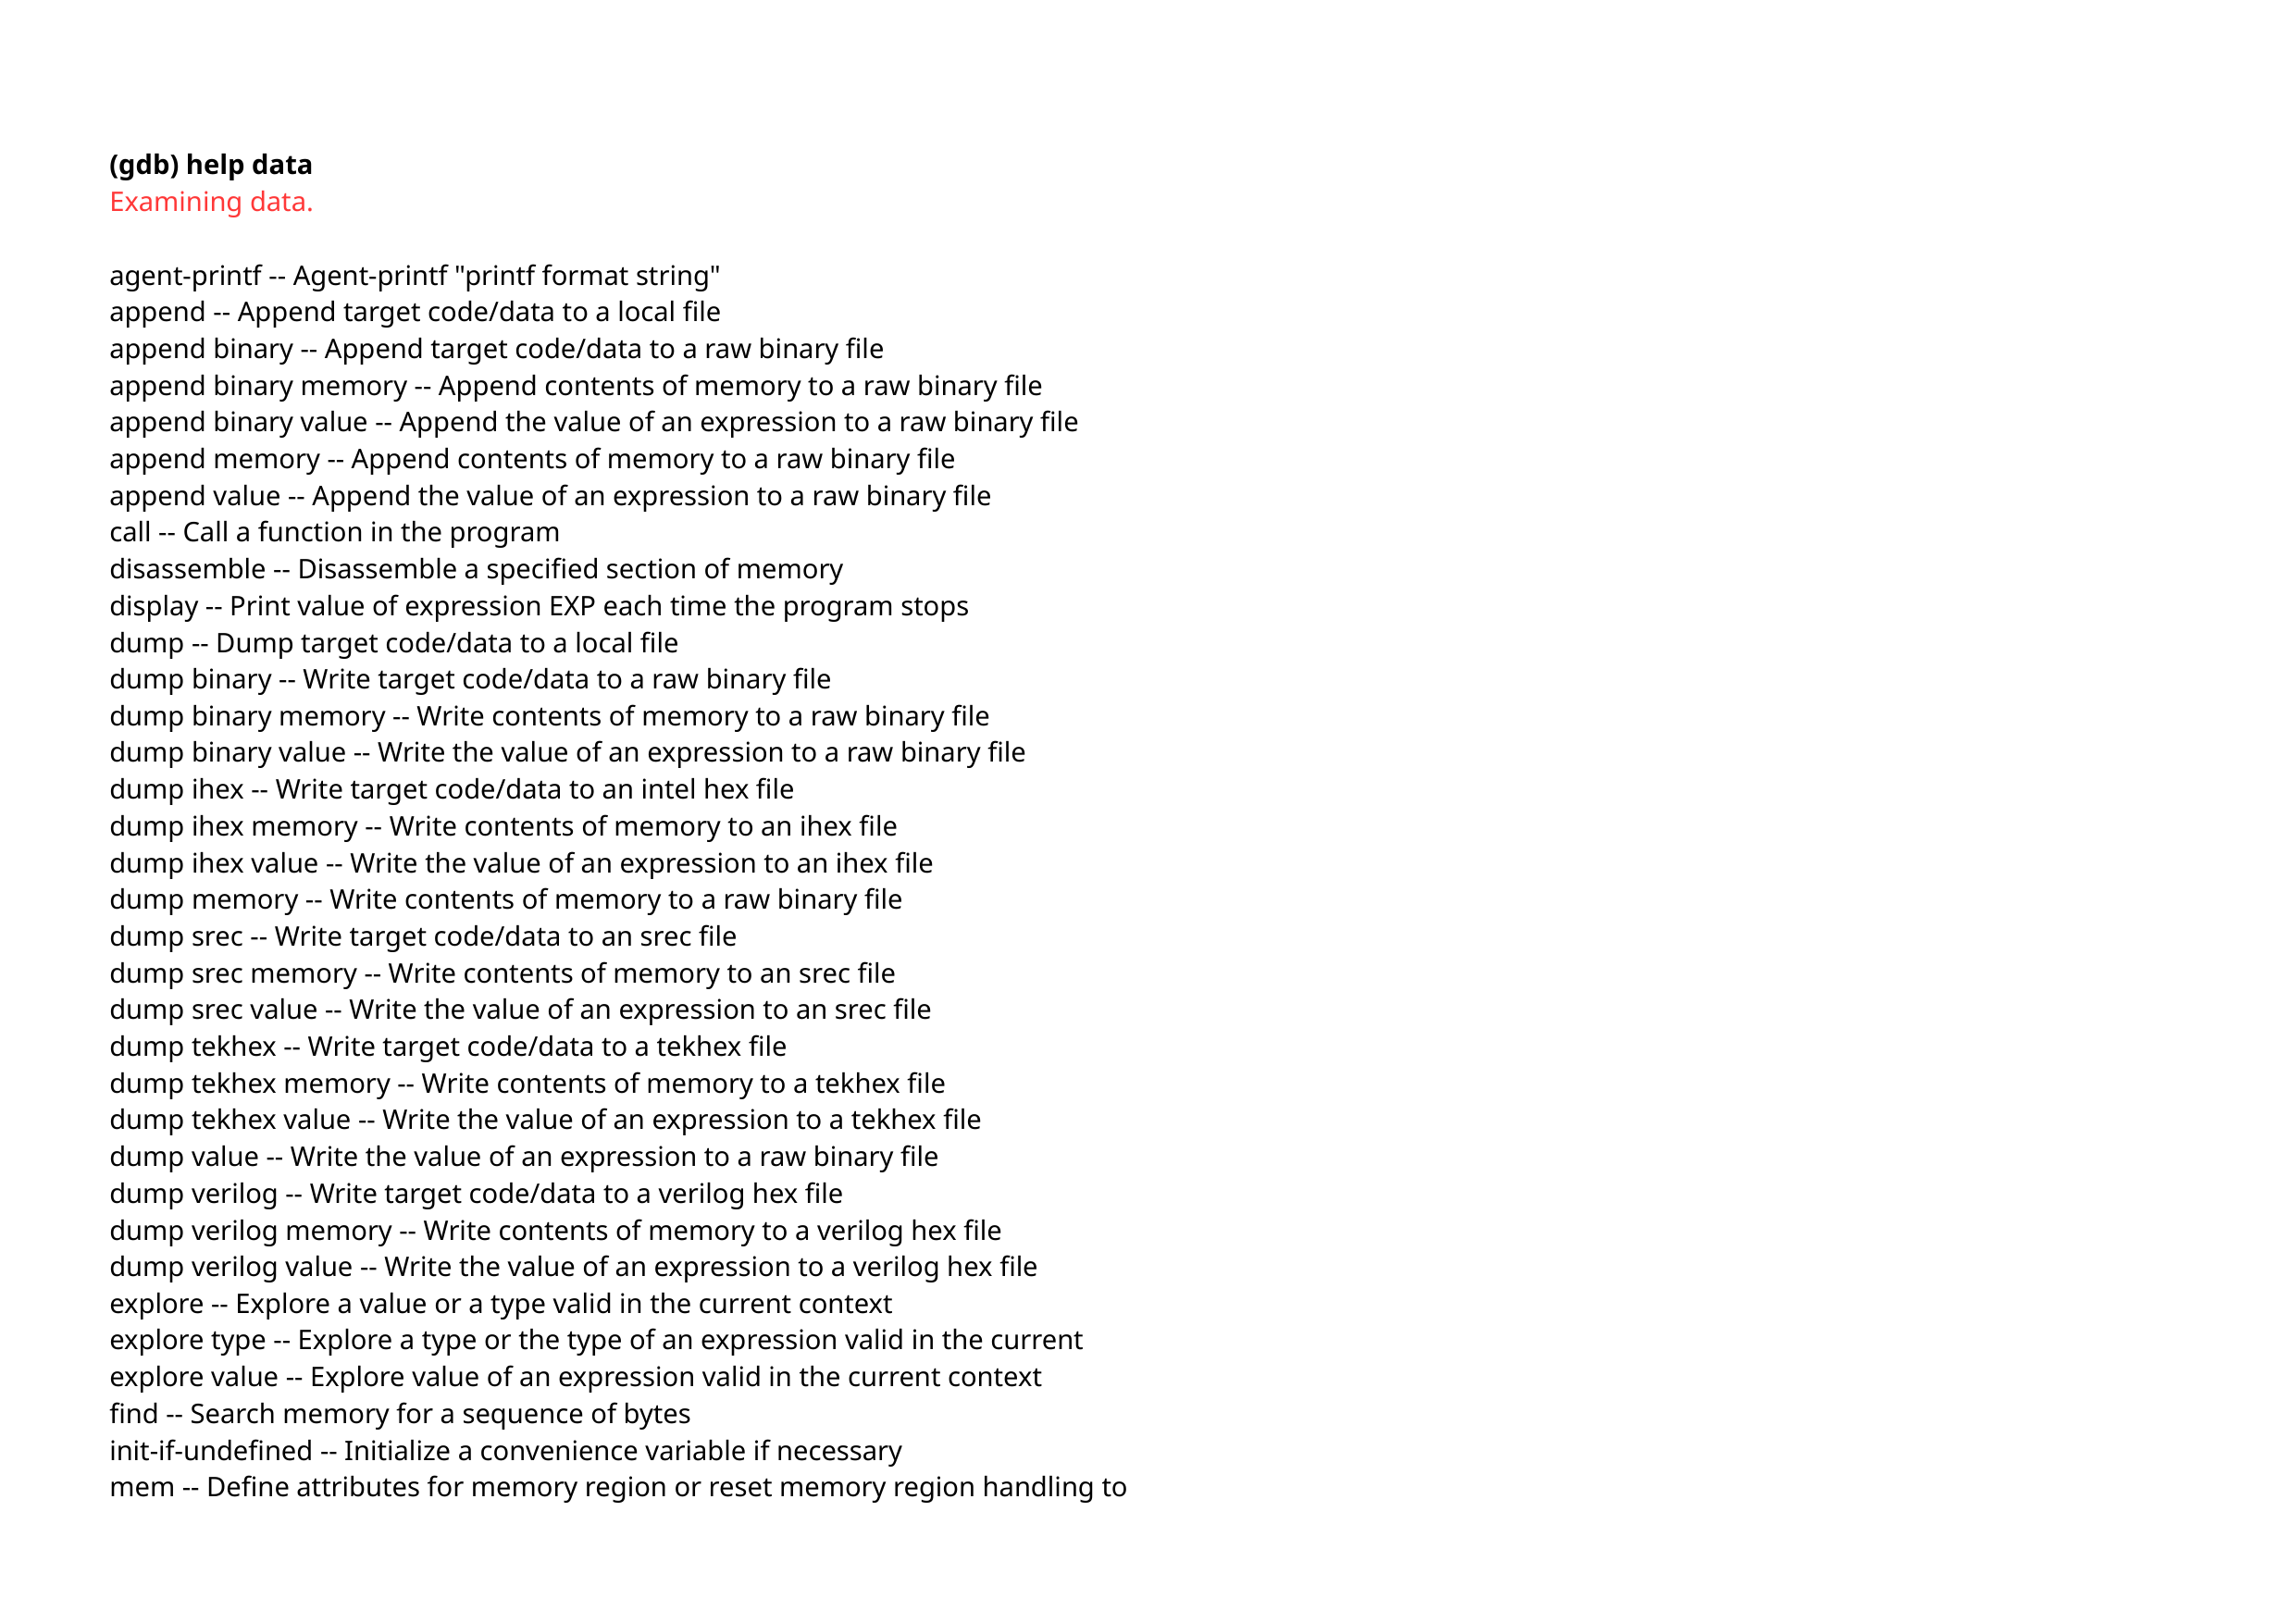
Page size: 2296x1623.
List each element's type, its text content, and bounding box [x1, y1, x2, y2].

text (gdb) help data Examining data. agent-printf -- Agent-printf "printf format string" append -- Append target code/data to a local file append binary -- Append target code/data to a raw binary file append binary memory -- Append contents of memory to a raw binary file append binary value -- Append the value of an expression to a raw binary file append memory -- Append contents of memory to a raw binary file append value -- Append the value of an expression to a raw binary file call -- Call a function in the program disassemble -- Disassemble a specified section of memory display -- Print value of expression EXP each time the program stops dump -- Dump target code/data to a local file dump binary -- Write target code/data to a raw binary file dump binary memory -- Write contents of memory to a raw binary file dump binary value -- Write the value of an expression to a raw binary file dump ihex -- Write target code/data to an intel hex file dump ihex memory -- Write contents of memory to an ihex file dump ihex value -- Write the value of an expression to an ihex file dump memory -- Write contents of memory to a raw binary file dump srec -- Write target code/data to an srec file dump srec memory -- Write contents of memory to an srec file dump srec value -- Write the value of an expression to an srec file dump tekhex -- Write target code/data to a tekhex file dump tekhex memory -- Write contents of memory to a tekhex file dump tekhex value -- Write the value of an expression to a tekhex file dump value -- Write the value of an expression to a raw binary file dump verilog -- Write target code/data to a verilog hex file dump verilog memory -- Write contents of memory to a verilog hex file dump verilog value -- Write the value of an expression to a verilog hex file explore -- Explore a value or a type valid in the current context explore type -- Explore a type or the type of an expression valid in the current explore value -- Explore value of an expression valid in the current context find -- Search memory for a sequence of bytes init-if-undefined -- Initialize a convenience variable if necessary mem -- Define attributes for memory region or reset memory region handling to [109, 109, 2278, 1505]
